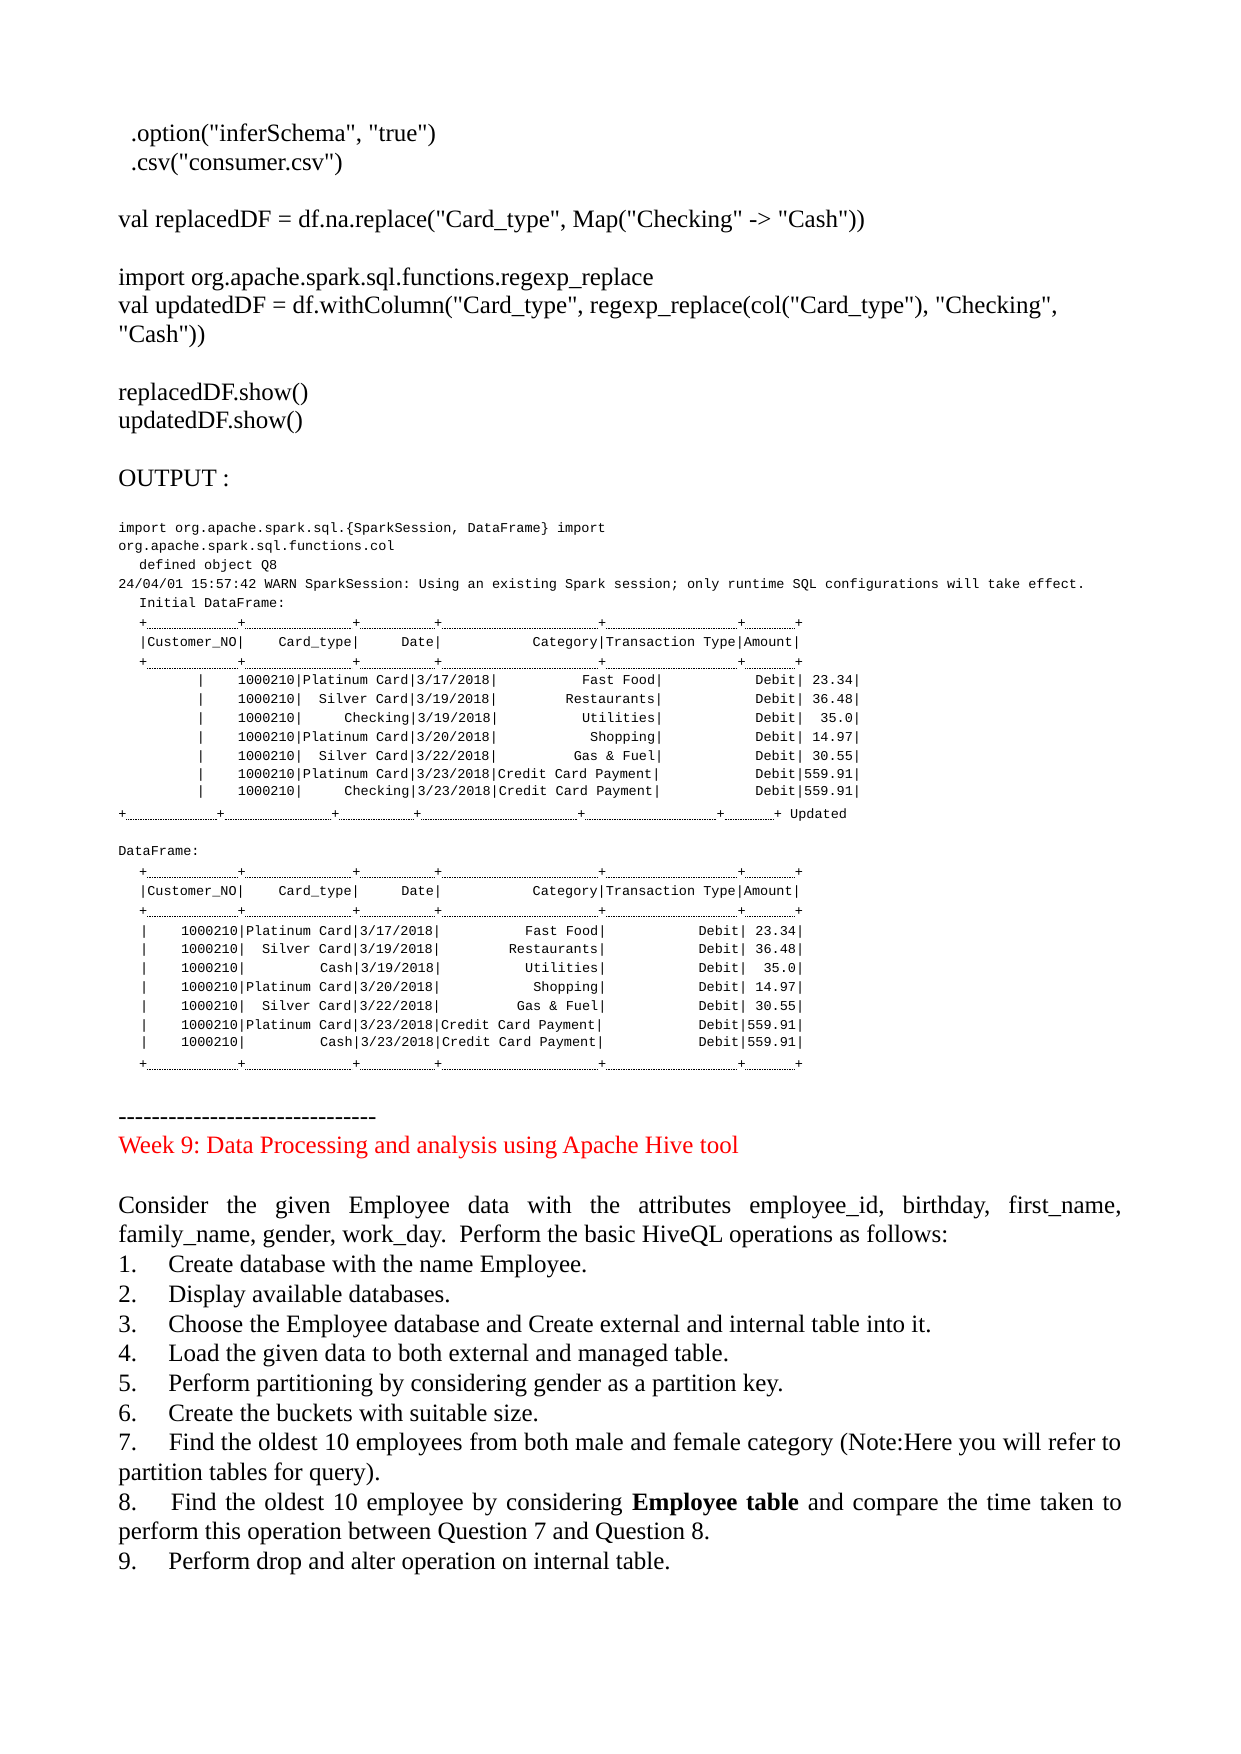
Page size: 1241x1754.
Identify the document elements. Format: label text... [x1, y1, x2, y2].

text replacedDF.show() [118, 377, 1122, 406]
table_cell 1000210| Cash|3/23/2018|Credit Card Payment| [164, 1034, 652, 1051]
table_cell 1000210| Checking|3/23/2018|Credit Card Payment| [221, 784, 709, 800]
text Consider the given Employee data with the attributes employee_id, birthday, first_name, family_name, gender, work_day. Perform the basic HiveQL operations as follows: [118, 1189, 1122, 1248]
table_header | [191, 673, 221, 689]
table_cell | [191, 727, 221, 746]
text val replacedDF = df.na.replace("Card_type", Map("Checking" -> "Cash")) [118, 204, 1122, 233]
table_cell 1000210| Silver Card|3/22/2018| Gas & Fuel| [164, 997, 652, 1016]
table_cell 1000210|Platinum Card|3/20/2018| Shopping| [221, 727, 709, 746]
table_header 1000210|Platinum Card|3/17/2018| Fast Food| [221, 673, 709, 689]
table_cell Debit|559.91| [652, 1034, 809, 1051]
table_cell 1000210| Silver Card|3/22/2018| Gas & Fuel| [221, 746, 709, 765]
table_header | [135, 924, 164, 940]
text 4. Load the given data to both external and managed table. [118, 1337, 1122, 1367]
text import org.apache.spark.sql.functions.regexp_replace [118, 262, 1122, 291]
table_cell | [135, 959, 164, 978]
table_cell Debit|559.91| [709, 765, 865, 784]
table_cell Debit| 36.48| [709, 690, 865, 708]
text + + + + + + + Updated DataFrame: [118, 785, 917, 860]
table_cell | [135, 997, 164, 1016]
table_cell | [191, 765, 221, 784]
text |Customer_NO| Card_type| Date| Category|Transaction Type|Amount| [139, 884, 1122, 899]
table_cell | [135, 1016, 164, 1034]
table_cell Debit| 30.55| [652, 997, 809, 1016]
text + + + + + + + [139, 903, 1122, 920]
text |Customer_NO| Card_type| Date| Category|Transaction Type|Amount| [139, 635, 1122, 650]
table_cell | [135, 940, 164, 959]
text .csv("consumer.csv") [118, 147, 1122, 176]
text Initial DataFrame: [139, 596, 1122, 611]
table_header Debit| 23.34| [652, 924, 809, 940]
text + + + + + + + [139, 654, 1122, 671]
table_cell 1000210| Checking|3/19/2018| Utilities| [221, 709, 709, 727]
text 7. Find the oldest 10 employees from both male and female category (Note:Here you will refer to partition tables for query). [118, 1426, 1122, 1486]
table_header 1000210|Platinum Card|3/17/2018| Fast Food| [164, 924, 652, 940]
table_cell Debit|559.91| [709, 784, 865, 800]
table_cell 1000210| Silver Card|3/19/2018| Restaurants| [164, 940, 652, 959]
text + + + + + + + [139, 1055, 1122, 1072]
text .option("inferSchema", "true") [118, 118, 1122, 147]
text + + + + + + + [139, 864, 1122, 881]
text updatedDF.show() [118, 406, 1122, 434]
text 5. Perform partitioning by considering gender as a partition key. [118, 1367, 1122, 1397]
table_cell 1000210| Cash|3/19/2018| Utilities| [164, 959, 652, 978]
table_header Debit| 23.34| [709, 673, 865, 689]
text val updatedDF = df.withColumn("Card_type", regexp_replace(col("Card_type"), "Checking", "Cash")) [118, 291, 1122, 348]
table_cell | [191, 784, 221, 800]
text defined object Q8 [139, 558, 1122, 573]
table_cell 1000210|Platinum Card|3/20/2018| Shopping| [164, 978, 652, 997]
text 24/04/01 15:57:42 WARN SparkSession: Using an existing Spark session; only runtime SQL configurations will take effect. [118, 577, 1098, 592]
table_cell | [191, 690, 221, 708]
table_cell 1000210|Platinum Card|3/23/2018|Credit Card Payment| [164, 1016, 652, 1034]
text + + + + + + + [139, 615, 1122, 631]
text 2. Display available databases. [118, 1278, 1122, 1308]
table_cell Debit| 14.97| [709, 727, 865, 746]
table_cell | [191, 746, 221, 765]
text Week 9: Data Processing and analysis using Apache Hive tool [118, 1129, 1122, 1159]
table_cell Debit| 30.55| [709, 746, 865, 765]
table_cell | [191, 709, 221, 727]
table_cell | [135, 978, 164, 997]
table_cell Debit|559.91| [652, 1016, 809, 1034]
text OUTPUT : [118, 463, 1122, 492]
text 1. Create database with the name Employee. [118, 1248, 1122, 1278]
text 9. Perform drop and alter operation on internal table. [118, 1545, 1122, 1575]
table_cell Debit| 35.0| [709, 709, 865, 727]
table_cell 1000210|Platinum Card|3/23/2018|Credit Card Payment| [221, 765, 709, 784]
text 6. Create the buckets with suitable size. [118, 1397, 1122, 1426]
table_cell Debit| 14.97| [652, 978, 809, 997]
text 3. Choose the Employee database and Create external and internal table into it. [118, 1308, 1122, 1337]
table_cell Debit| 35.0| [652, 959, 809, 978]
table_cell | [135, 1034, 164, 1051]
text 8. Find the oldest 10 employee by considering Employee table and compare the time taken to perform this operation between Question 7 and Question 8. [118, 1486, 1122, 1545]
text ------------------------------- [118, 1101, 1122, 1129]
table_cell Debit| 36.48| [652, 940, 809, 959]
table_cell 1000210| Silver Card|3/19/2018| Restaurants| [221, 690, 709, 708]
text import org.apache.spark.sql.{SparkSession, DataFrame} import org.apache.spark.sql.functions.col [118, 521, 730, 555]
